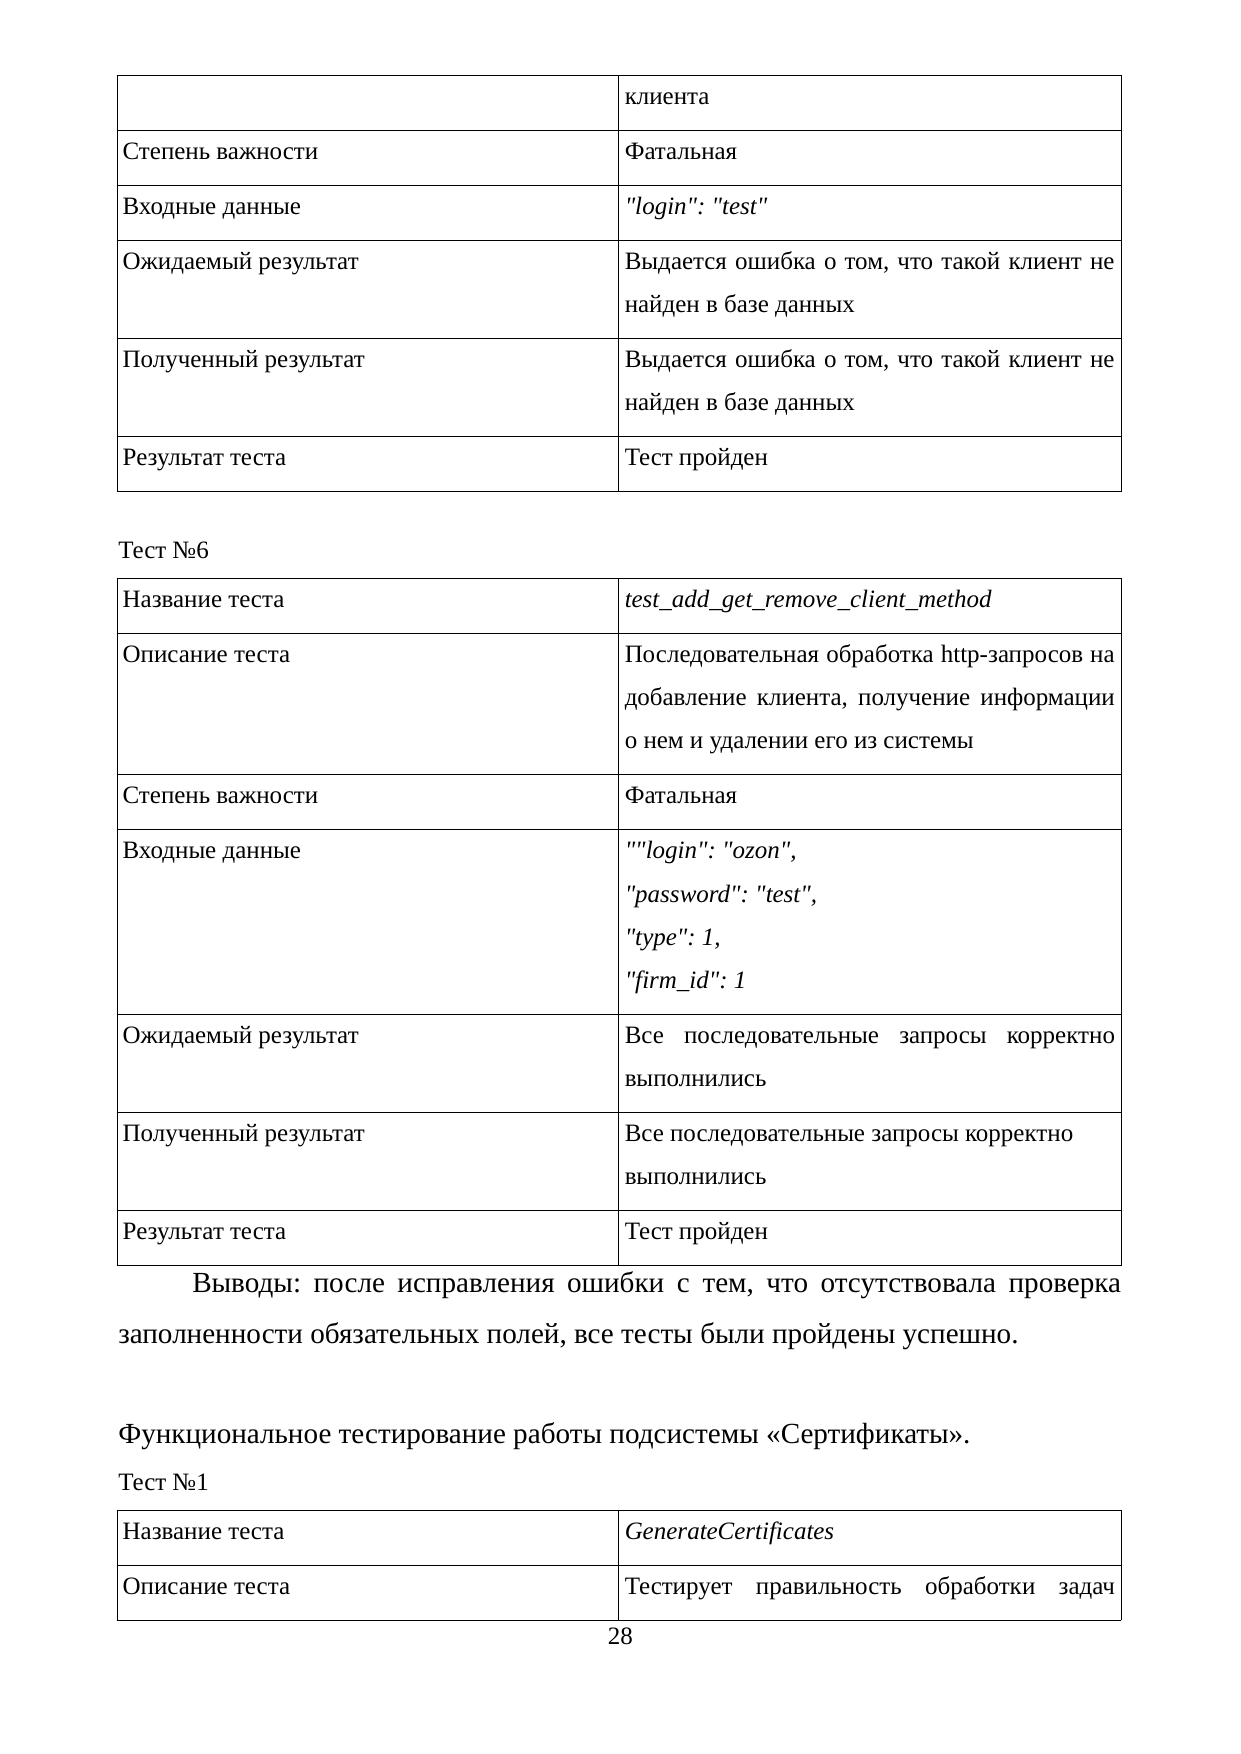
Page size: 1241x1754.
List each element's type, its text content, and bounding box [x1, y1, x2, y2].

table_header GenerateCertificates [619, 1511, 1121, 1565]
table_cell Полученный результат [118, 339, 618, 436]
text Выводы: после исправления ошибки с тем, что отсутствовала проверка заполненности обязательных полей, все тесты были пройдены успешно. [118, 1266, 1122, 1349]
table_cell Фатальная [619, 131, 1121, 185]
table_cell "login": "test" [619, 186, 1121, 240]
text Тест №6 [118, 535, 1122, 564]
text Функциональное тестирование работы подсистемы «Сертификаты». [118, 1416, 1122, 1450]
table_cell [118, 76, 618, 130]
table_cell Входные данные [118, 186, 618, 240]
table_cell ""login": "ozon", "password": "test", "type": 1, "firm_id": 1 [619, 830, 1121, 1014]
table_cell Фатальная [619, 775, 1121, 829]
table_cell Все последовательные запросы корректно выполнились [619, 1113, 1121, 1210]
table_cell Ожидаемый результат [118, 241, 618, 338]
table_cell Тест пройден [619, 437, 1121, 491]
table_cell Выдается ошибка о том, что такой клиент не найден в базе данных [619, 241, 1121, 338]
table_cell Последовательная обработка http-запросов на добавление клиента, получение информации о нем и удалении его из системы [619, 634, 1121, 774]
table_cell Степень важности [118, 775, 618, 829]
table_cell Входные данные [118, 830, 618, 1014]
table_cell Все последовательные запросы корректно выполнились [619, 1015, 1121, 1112]
table_cell Результат теста [118, 437, 618, 491]
table_cell Описание теста [118, 634, 618, 774]
table_cell Описание теста [118, 1566, 618, 1620]
table_cell Тестирует правильность обработки задач [619, 1566, 1121, 1620]
table_header Название теста [118, 579, 618, 633]
table_cell Степень важности [118, 131, 618, 185]
table_cell Выдается ошибка о том, что такой клиент не найден в базе данных [619, 339, 1121, 436]
table_cell Полученный результат [118, 1113, 618, 1210]
table_cell клиента [619, 76, 1121, 130]
table_header test_add_get_remove_client_method [619, 579, 1121, 633]
text Тест №1 [118, 1467, 1122, 1495]
table_header Название теста [118, 1511, 618, 1565]
table_cell Ожидаемый результат [118, 1015, 618, 1112]
table_cell Тест пройден [619, 1211, 1121, 1265]
table_cell Результат теста [118, 1211, 618, 1265]
